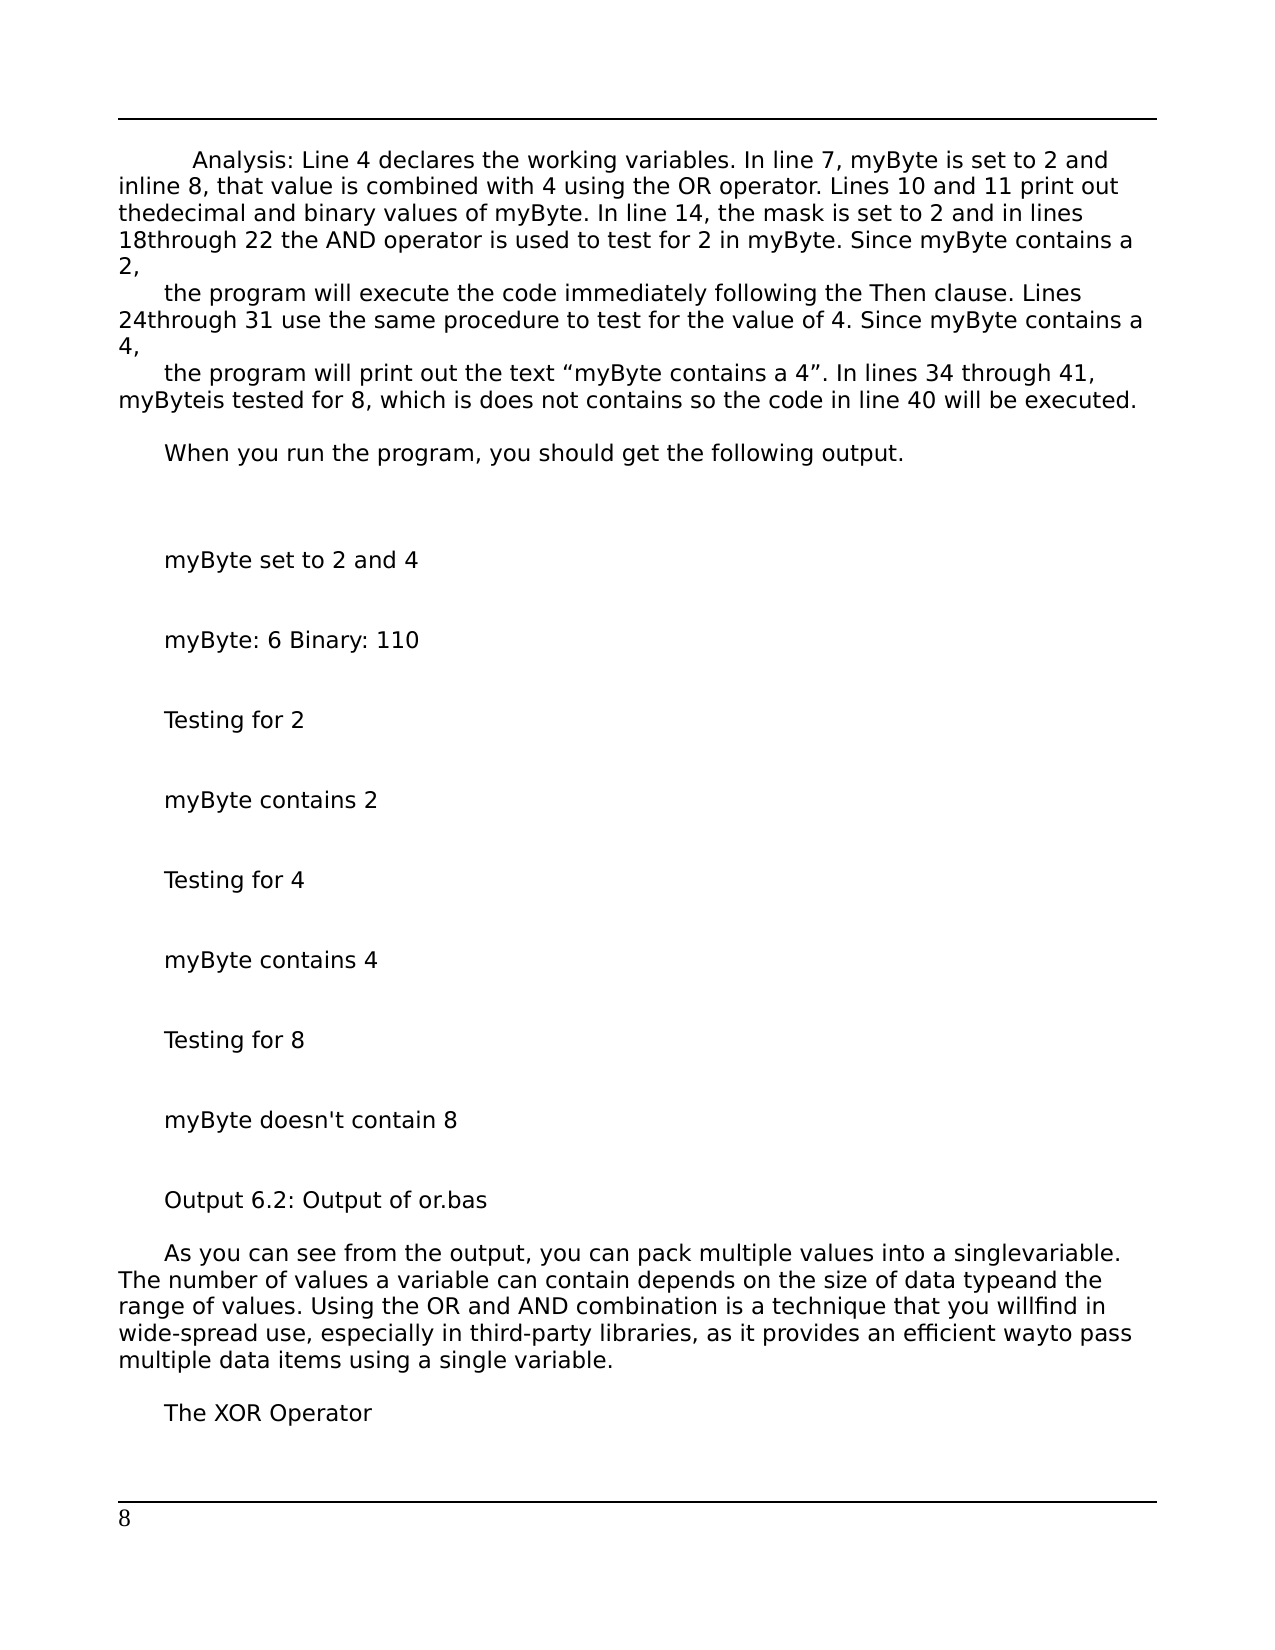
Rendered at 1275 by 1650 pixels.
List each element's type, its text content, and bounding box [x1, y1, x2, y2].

text As you can see from the output, you can pack multiple values into a singlevariable. The number of values a variable can contain depends on the size of data typeand the range of values. Using the OR and AND combination is a technique that you willfind in wide-spread use, especially in third-party libraries, as it provides an efficient wayto pass multiple data items using a single variable. [118, 1240, 1157, 1373]
text Testing for 2 [118, 707, 1157, 733]
text Output 6.2: Output of or.bas [118, 1187, 1157, 1213]
text myByte set to 2 and 4 [118, 547, 1157, 573]
text the program will print out the text “myByte contains a 4”. In lines 34 through 41, myByteis tested for 8, which is does not contains so the code in line 40 will be executed. [118, 360, 1157, 413]
text When you run the program, you should get the following output. [118, 440, 1157, 467]
text myByte contains 2 [118, 787, 1157, 813]
text Testing for 4 [118, 867, 1157, 893]
text Testing for 8 [118, 1027, 1157, 1053]
text The XOR Operator [118, 1400, 1157, 1427]
text myByte doesn't contain 8 [118, 1107, 1157, 1133]
text Analysis: Line 4 declares the working variables. In line 7, myByte is set to 2 and inline 8, that value is combined with 4 using the OR operator. Lines 10 and 11 print out thedecimal and binary values of myByte. In line 14, the mask is set to 2 and in lines 18through 22 the AND operator is used to test for 2 in myByte. Since myByte contains a 2, [118, 147, 1157, 280]
text myByte contains 4 [118, 947, 1157, 973]
text myByte: 6 Binary: 110 [118, 627, 1157, 653]
text the program will execute the code immediately following the Then clause. Lines 24through 31 use the same procedure to test for the value of 4. Since myByte contains a 4, [118, 280, 1157, 360]
